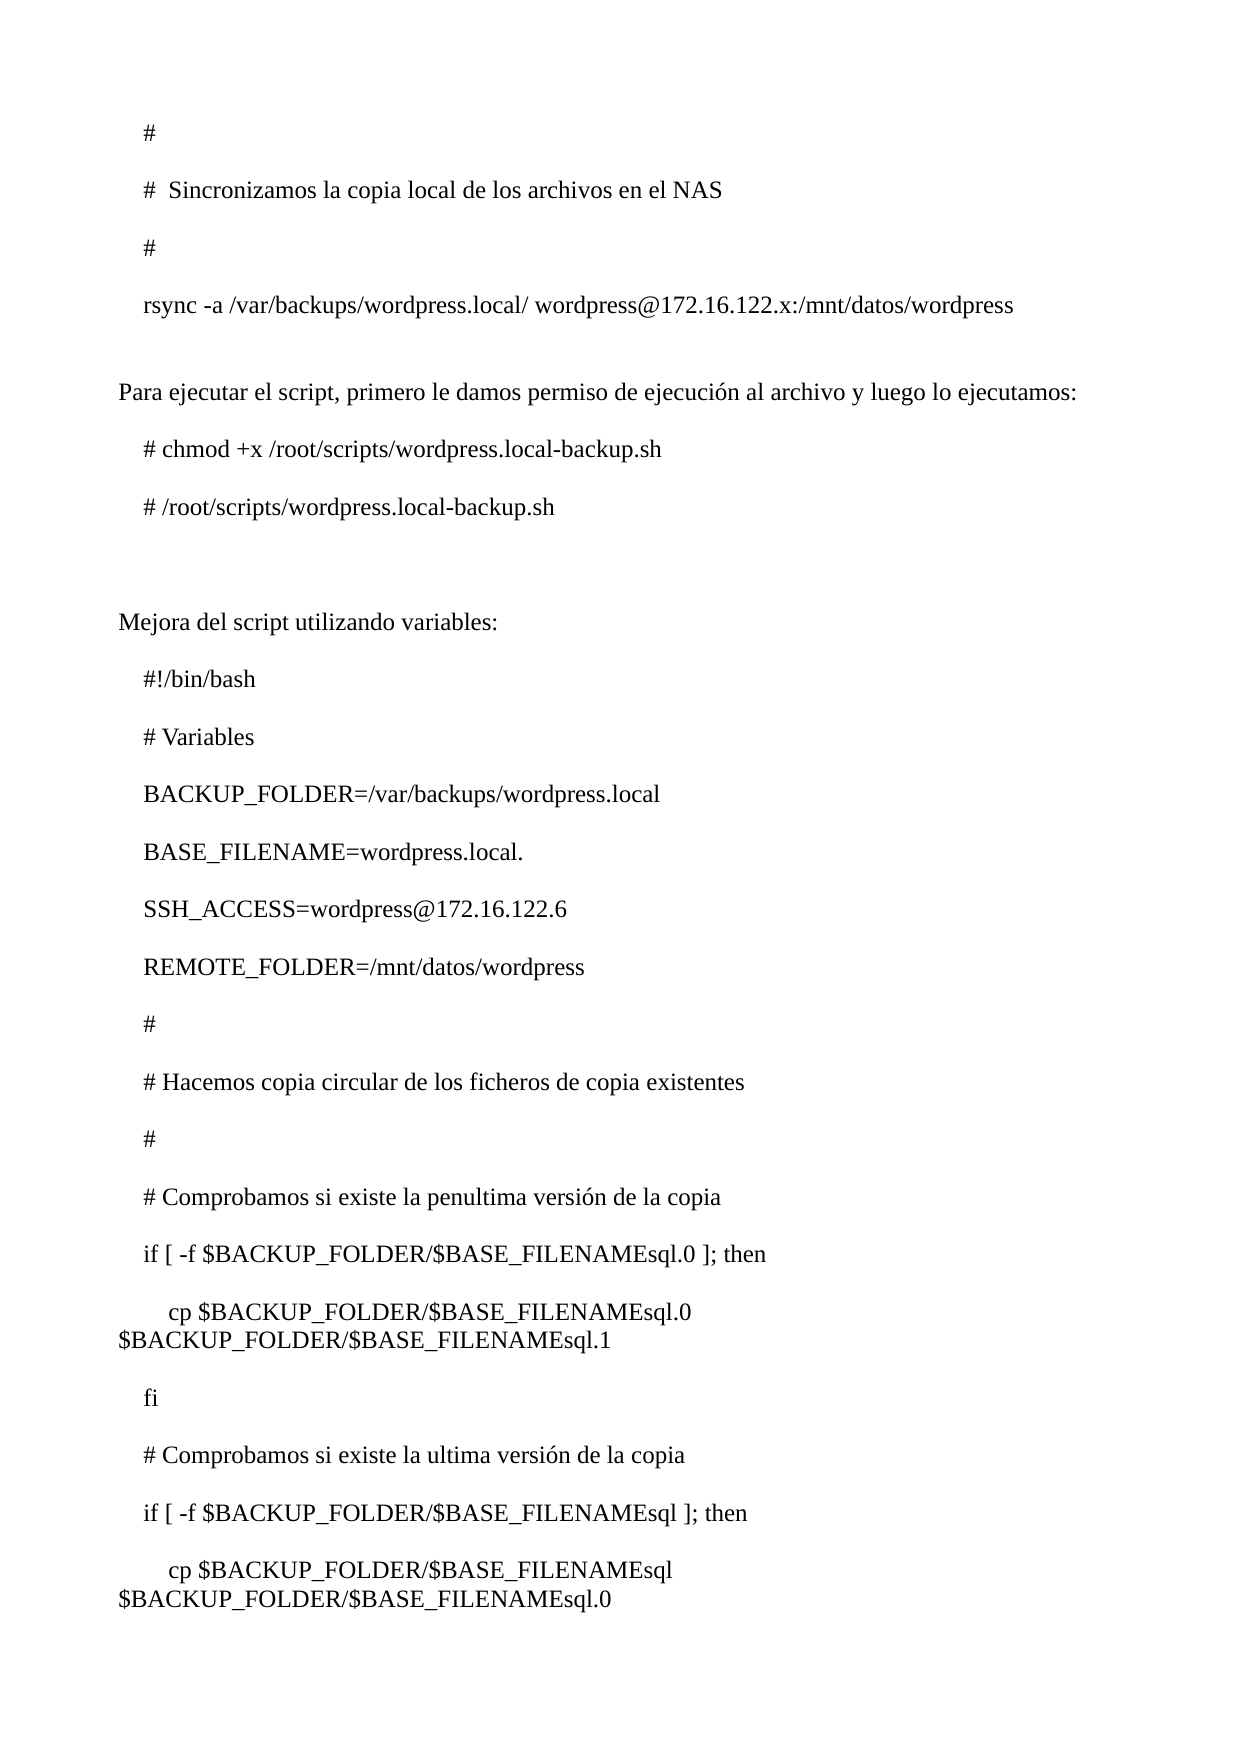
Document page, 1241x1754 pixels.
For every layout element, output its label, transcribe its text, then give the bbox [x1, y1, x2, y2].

text BASE_FILENAME=wordpress.local. [118, 837, 1122, 866]
text if [ -f $BACKUP_FOLDER/$BASE_FILENAMEsql.0 ]; then [118, 1239, 1122, 1268]
text cp $BACKUP_FOLDER/$BASE_FILENAMEsql.0 $BACKUP_FOLDER/$BASE_FILENAMEsql.1 [118, 1297, 1122, 1354]
text # [118, 118, 1122, 147]
text # chmod +x /root/scripts/wordpress.local-backup.sh [118, 434, 1122, 463]
text fi [118, 1383, 1122, 1412]
text # Sincronizamos la copia local de los archivos en el NAS [118, 176, 1122, 204]
text # Comprobamos si existe la ultima versión de la copia [118, 1441, 1122, 1469]
text SSH_ACCESS=wordpress@172.16.122.6 [118, 894, 1122, 923]
text rsync -a /var/backups/wordpress.local/ wordpress@172.16.122.x:/mnt/datos/wordpress [118, 291, 1122, 319]
text # Comprobamos si existe la penultima versión de la copia [118, 1182, 1122, 1211]
text # [118, 1009, 1122, 1038]
text # Hacemos copia circular de los ficheros de copia existentes [118, 1067, 1122, 1096]
text if [ -f $BACKUP_FOLDER/$BASE_FILENAMEsql ]; then [118, 1498, 1122, 1527]
text Mejora del script utilizando variables: [118, 607, 1122, 636]
text # /root/scripts/wordpress.local-backup.sh [118, 492, 1122, 521]
text # [118, 233, 1122, 262]
text #!/bin/bash [118, 664, 1122, 693]
text # [118, 1124, 1122, 1153]
text cp $BACKUP_FOLDER/$BASE_FILENAMEsql $BACKUP_FOLDER/$BASE_FILENAMEsql.0 [118, 1556, 1122, 1613]
text Para ejecutar el script, primero le damos permiso de ejecución al archivo y luego lo ejecutamos: [118, 377, 1122, 406]
text # Variables [118, 722, 1122, 751]
text REMOTE_FOLDER=/mnt/datos/wordpress [118, 952, 1122, 981]
text BACKUP_FOLDER=/var/backups/wordpress.local [118, 779, 1122, 808]
